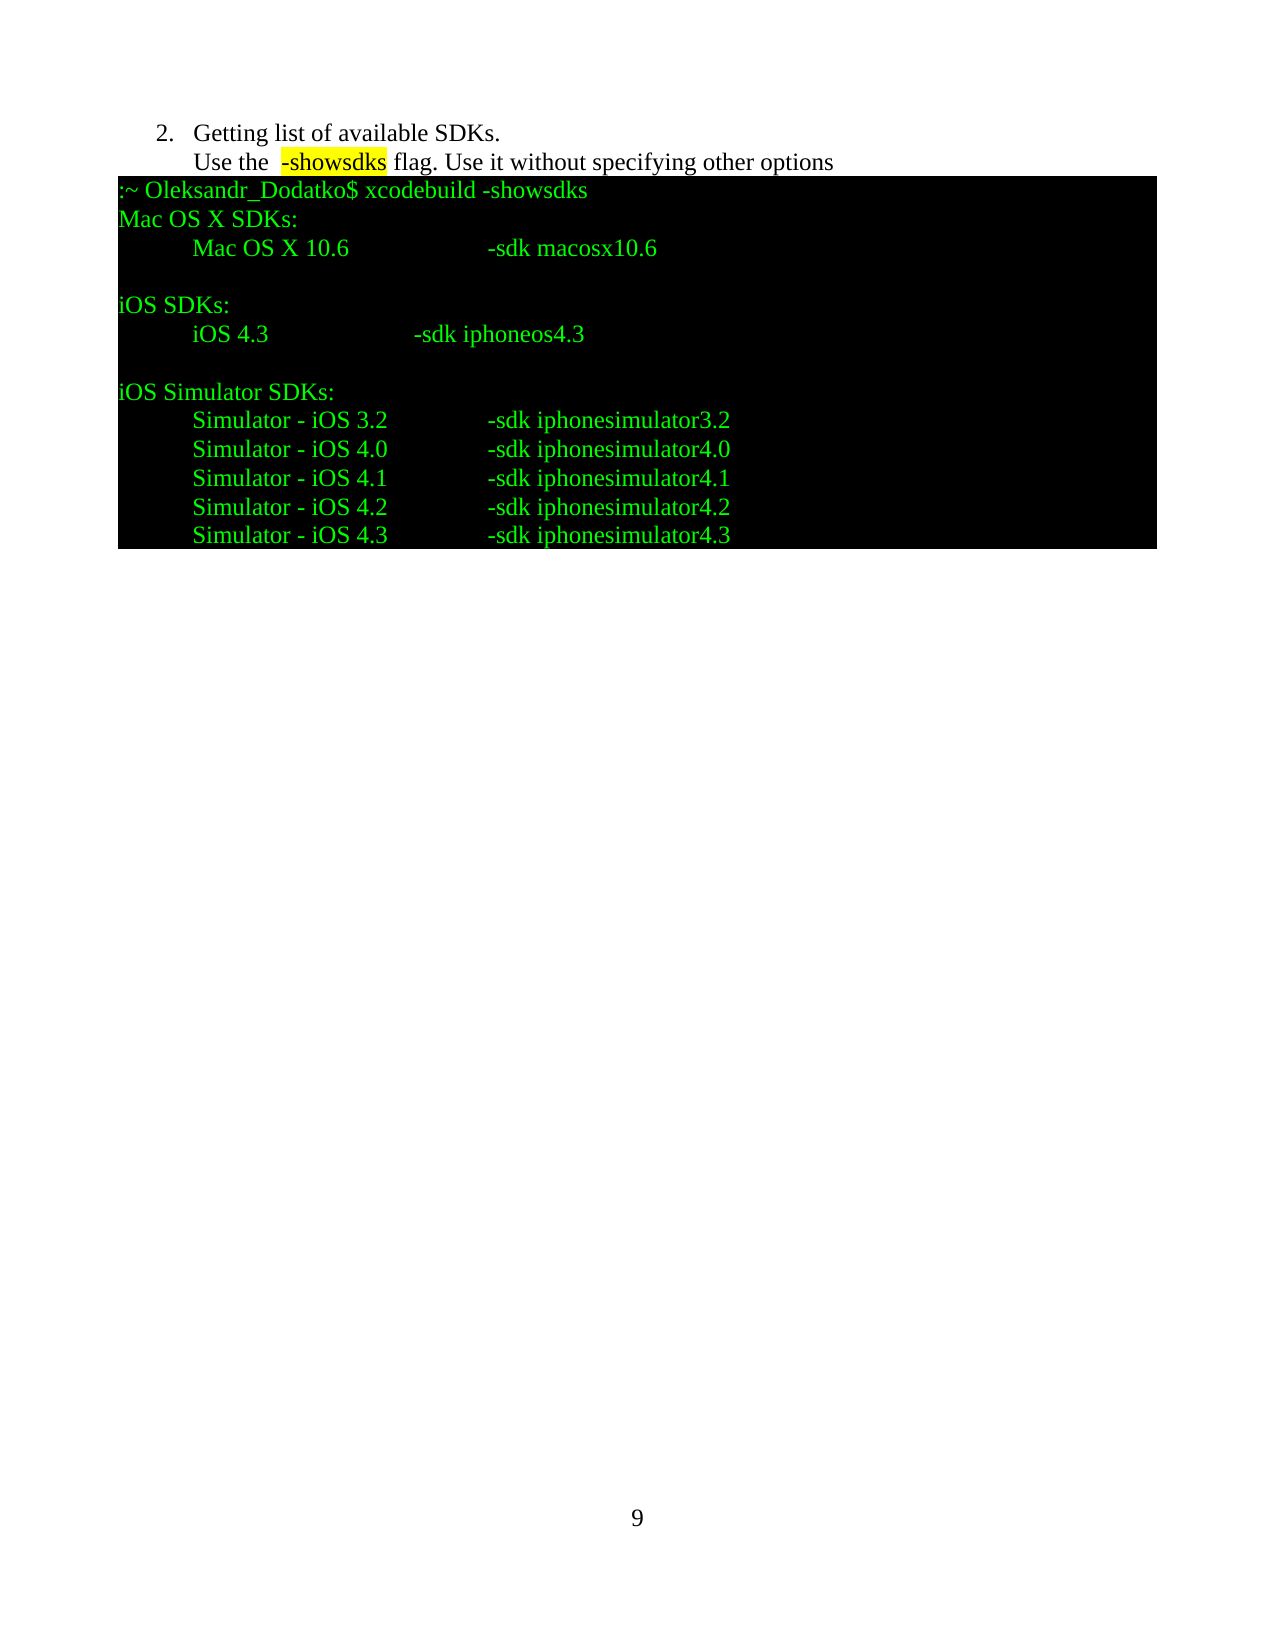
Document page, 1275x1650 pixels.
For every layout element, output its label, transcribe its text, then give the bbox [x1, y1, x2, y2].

text iOS Simulator SDKs: [118, 377, 1157, 406]
text iOS 4.3 -sdk iphoneos4.3 [118, 319, 1157, 348]
text Simulator - iOS 3.2 -sdk iphonesimulator3.2 [118, 406, 1157, 434]
list Use the -showsdks flag. Use it without specifying other options [156, 147, 1157, 176]
text Simulator - iOS 4.1 -sdk iphonesimulator4.1 [118, 463, 1157, 492]
text iOS SDKs: [118, 291, 1157, 319]
text Simulator - iOS 4.3 -sdk iphonesimulator4.3 [118, 521, 1157, 549]
text Simulator - iOS 4.0 -sdk iphonesimulator4.0 [118, 434, 1157, 463]
text Simulator - iOS 4.2 -sdk iphonesimulator4.2 [118, 492, 1157, 521]
list Getting list of available SDKs. [156, 118, 1157, 147]
text Mac OS X SDKs: [118, 204, 1157, 233]
text :~ Oleksandr_Dodatko$ xcodebuild -showsdks [118, 176, 1157, 204]
text Mac OS X 10.6 -sdk macosx10.6 [118, 233, 1157, 262]
